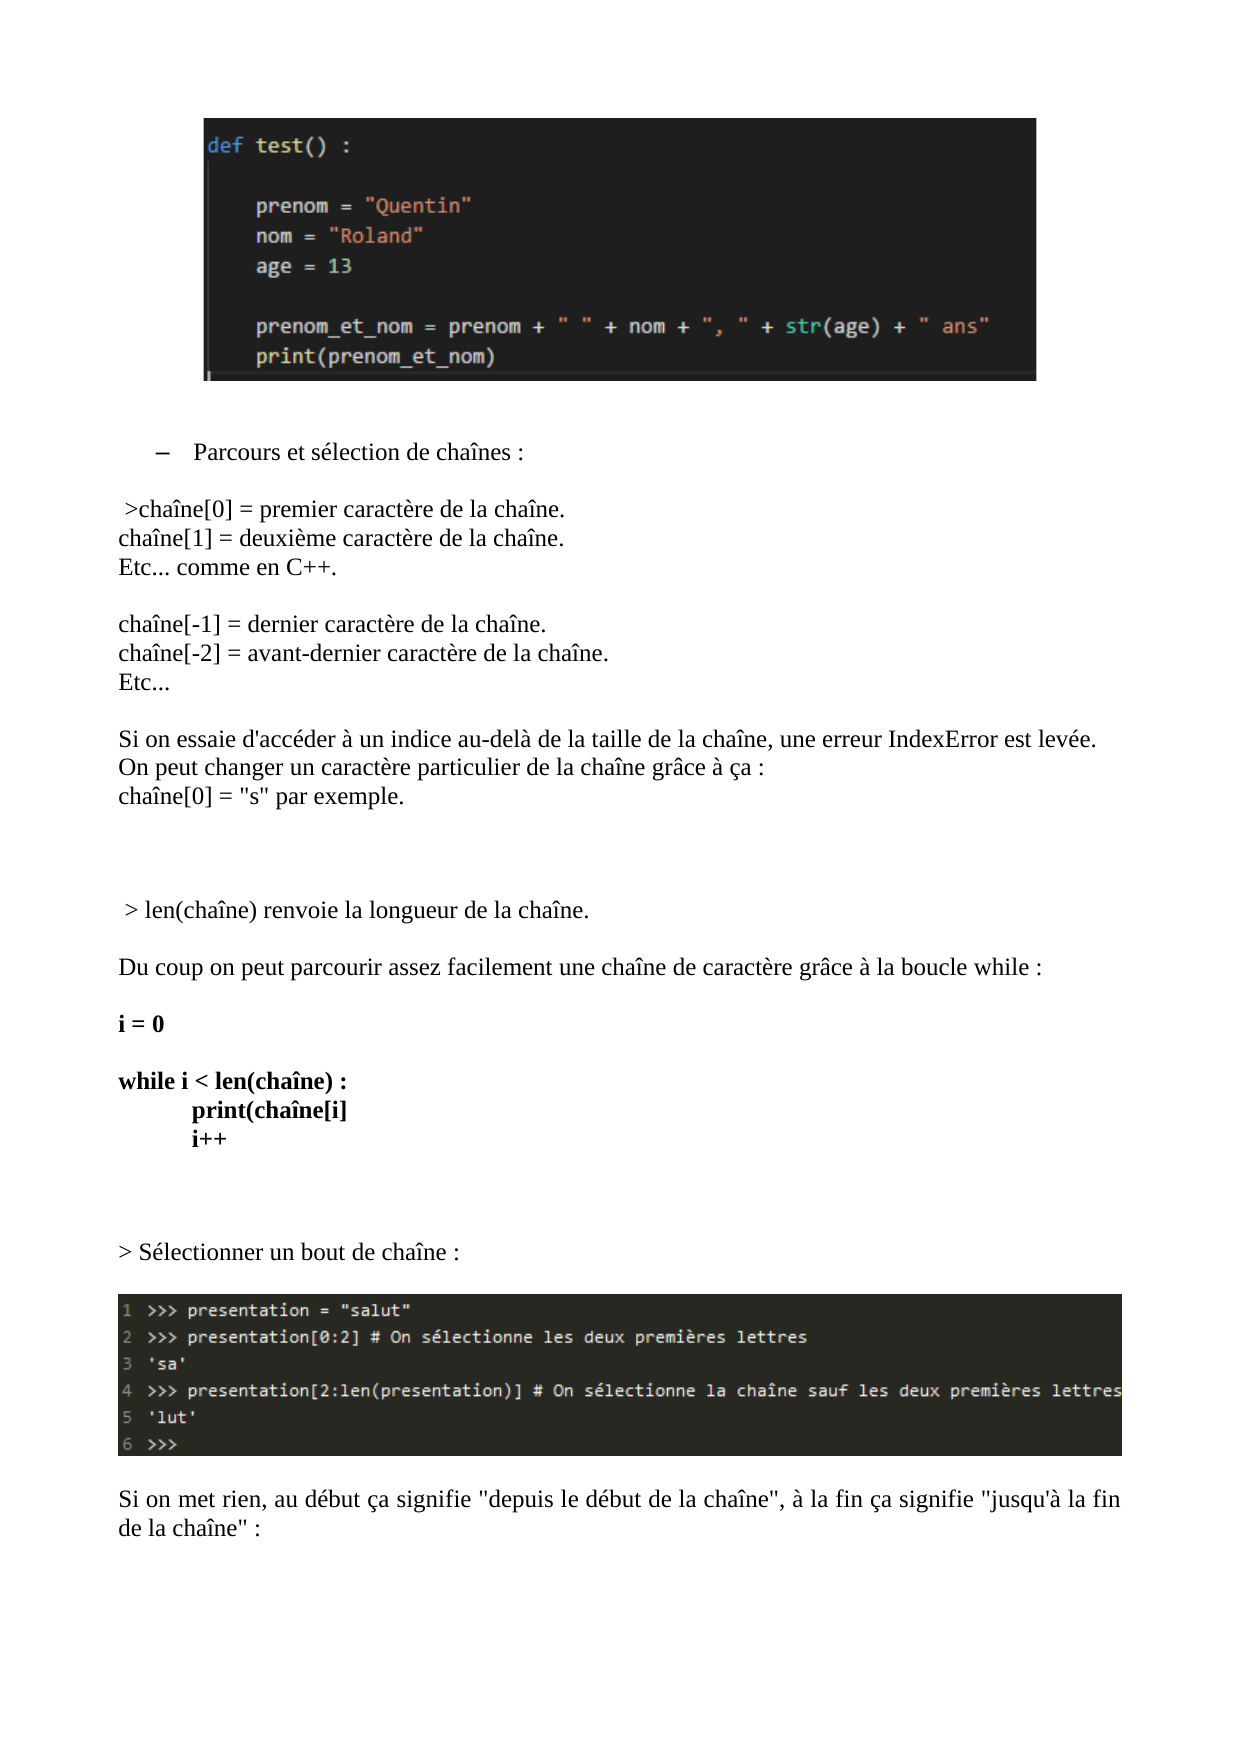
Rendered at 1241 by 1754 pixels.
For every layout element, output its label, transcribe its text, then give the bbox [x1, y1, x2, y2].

text On peut changer un caractère particulier de la chaîne grâce à ça : [118, 752, 1122, 781]
text >chaîne[0] = premier caractère de la chaîne. [118, 494, 1122, 523]
text Etc... comme en C++. [118, 552, 1122, 581]
text > Sélectionner un bout de chaîne : [118, 1237, 1122, 1266]
text chaîne[-2] = avant-dernier caractère de la chaîne. [118, 638, 1122, 667]
text i = 0 [118, 1009, 1122, 1038]
text i++ [118, 1124, 1122, 1152]
text chaîne[-1] = dernier caractère de la chaîne. [118, 609, 1122, 638]
text > len(chaîne) renvoie la longueur de la chaîne. [118, 895, 1122, 924]
text while i < len(chaîne) : [118, 1066, 1122, 1095]
text Du coup on peut parcourir assez facilement une chaîne de caractère grâce à la boucle while : [118, 952, 1122, 981]
text chaîne[1] = deuxième caractère de la chaîne. [118, 523, 1122, 552]
text Si on met rien, au début ça signifie "depuis le début de la chaîne", à la fin ça signifie "jusqu'à la fin de la chaîne" : [118, 1484, 1122, 1541]
text print(chaîne[i] [118, 1095, 1122, 1124]
text Si on essaie d'accéder à un indice au-delà de la taille de la chaîne, une erreur IndexError est levée. [118, 724, 1122, 752]
text Etc... [118, 667, 1122, 695]
text chaîne[0] = "s" par exemple. [118, 781, 1122, 810]
list Parcours et sélection de chaînes : [156, 437, 1122, 466]
